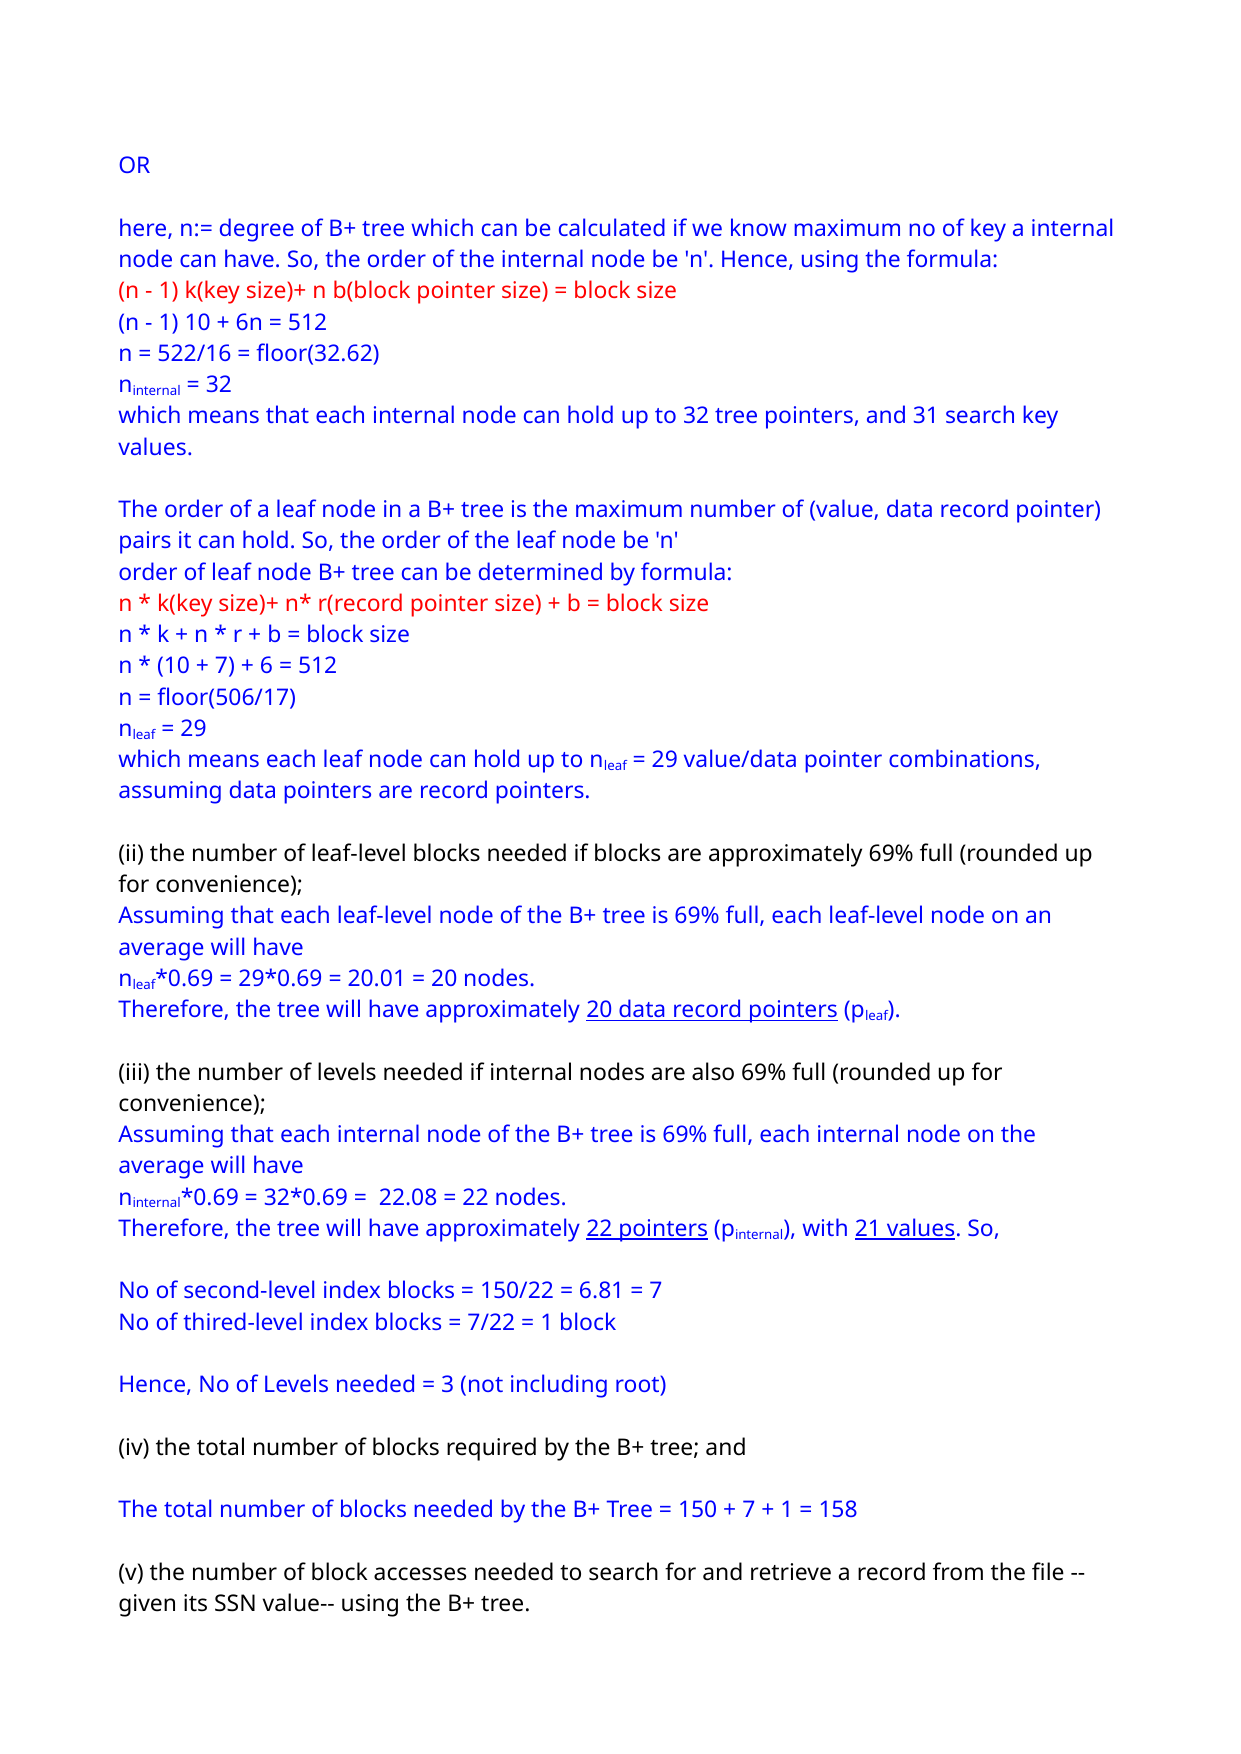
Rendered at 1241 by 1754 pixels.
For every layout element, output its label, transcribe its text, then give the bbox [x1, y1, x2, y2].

text n = floor(506/17) [118, 681, 1122, 712]
text (v) the number of block accesses needed to search for and retrieve a record from the file --given its SSN value-- using the B+ tree. [118, 1556, 1122, 1618]
text ninternal = 32 [118, 368, 1122, 399]
text n = 522/16 = floor(32.62) [118, 337, 1122, 368]
text which means each leaf node can hold up to nleaf = 29 value/data pointer combinations, assuming data pointers are record pointers. [118, 743, 1122, 806]
text (n - 1) 10 + 6n = 512 [118, 306, 1122, 337]
text Therefore, the tree will have approximately 20 data record pointers (pleaf). [118, 993, 1122, 1024]
text (ii) the number of leaf-level blocks needed if blocks are approximately 69% full (rounded up for convenience); [118, 837, 1122, 899]
text (iv) the total number of blocks required by the B+ tree; and [118, 1431, 1122, 1462]
text The total number of blocks needed by the B+ Tree = 150 + 7 + 1 = 158 [118, 1493, 1122, 1524]
text No of thired-level index blocks = 7/22 = 1 block [118, 1306, 1122, 1337]
text nleaf*0.69 = 29*0.69 = 20.01 = 20 nodes. [118, 962, 1122, 993]
text Assuming that each internal node of the B+ tree is 69% full, each internal node on the average will have [118, 1118, 1122, 1181]
text Hence, No of Levels needed = 3 (not including root) [118, 1368, 1122, 1399]
text (n - 1) k(key size)+ n b(block pointer size) = block size [118, 274, 1122, 306]
text n * k(key size)+ n* r(record pointer size) + b = block size [118, 587, 1122, 618]
text n * k + n * r + b = block size [118, 618, 1122, 649]
text Assuming that each leaf-level node of the B+ tree is 69% full, each leaf-level node on an average will have [118, 899, 1122, 962]
text ninternal*0.69 = 32*0.69 = 22.08 = 22 nodes. [118, 1181, 1122, 1212]
text nleaf = 29 [118, 712, 1122, 743]
text order of leaf node B+ tree can be determined by formula: [118, 556, 1122, 587]
text OR [118, 149, 1122, 181]
text Therefore, the tree will have approximately 22 pointers (pinternal), with 21 values. So, [118, 1212, 1122, 1243]
text No of second-level index blocks = 150/22 = 6.81 = 7 [118, 1274, 1122, 1306]
text here, n:= degree of B+ tree which can be calculated if we know maximum no of key a internal node can have. So, the order of the internal node be 'n'. Hence, using the formula: [118, 212, 1122, 274]
text n * (10 + 7) + 6 = 512 [118, 649, 1122, 681]
text The order of a leaf node in a B+ tree is the maximum number of (value, data record pointer) pairs it can hold. So, the order of the leaf node be 'n' [118, 493, 1122, 556]
text (iii) the number of levels needed if internal nodes are also 69% full (rounded up for convenience); [118, 1056, 1122, 1118]
text which means that each internal node can hold up to 32 tree pointers, and 31 search key values. [118, 399, 1122, 462]
